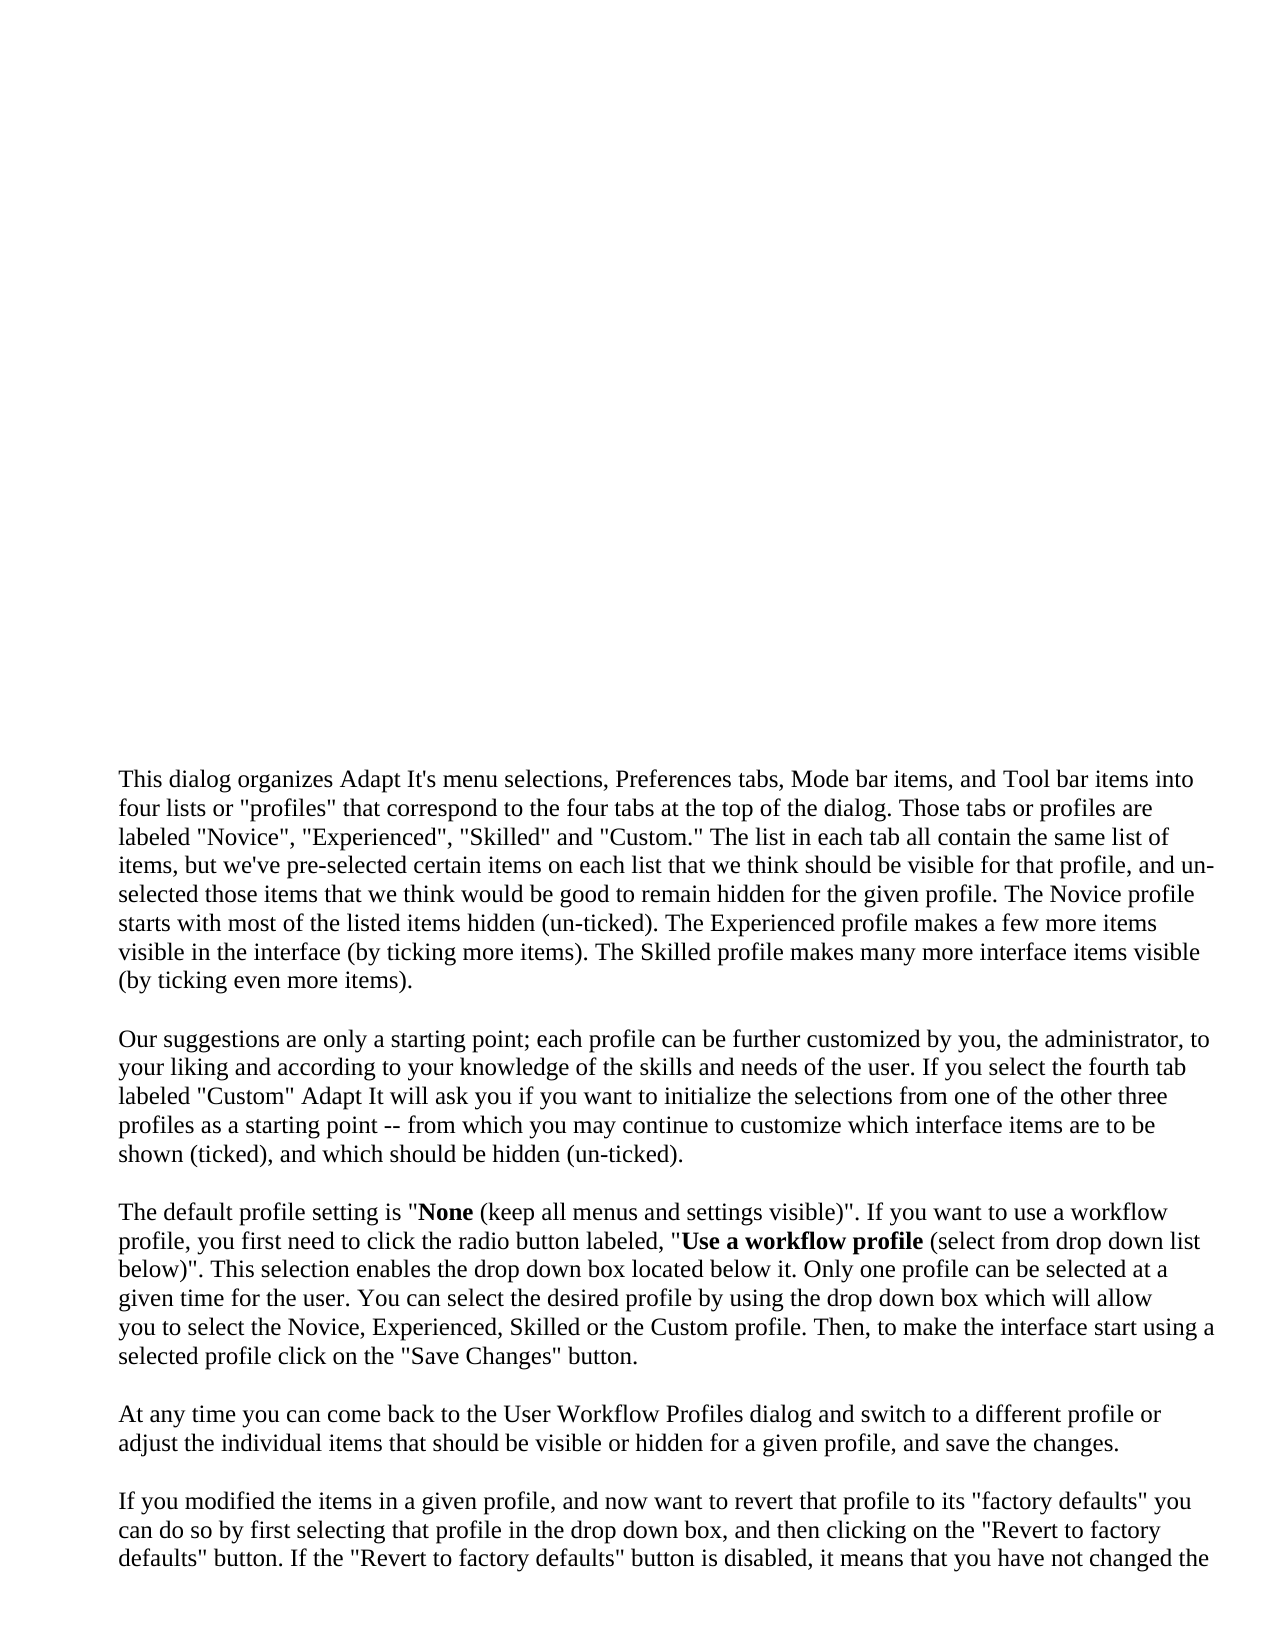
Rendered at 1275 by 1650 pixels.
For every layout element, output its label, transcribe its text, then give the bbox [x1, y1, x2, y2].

text Our suggestions are only a starting point; each profile can be further customized by you, the administrator, to your liking and according to your knowledge of the skills and needs of the user. If you select the fourth tab labeled "Custom" Adapt It will ask you if you want to initialize the selections from one of the other three profiles as a starting point -- from which you may continue to customize which interface items are to be shown (ticked), and which should be hidden (un-ticked). [118, 1024, 1216, 1167]
text The default profile setting is "None (keep all menus and settings visible)". If you want to use a workflow profile, you first need to click the radio button labeled, "Use a workflow profile (select from drop down list below)". This selection enables the drop down box located below it. Only one profile can be selected at a given time for the user. You can select the desired profile by using the drop down box which will allow you to select the Novice, Experienced, Skilled or the Custom profile. Then, to make the interface start using a selected profile click on the "Save Changes" button. [118, 1197, 1216, 1369]
text If you modified the items in a given profile, and now want to revert that profile to its "factory defaults" you can do so by first selecting that profile in the drop down box, and then clicking on the "Revert to factory defaults" button. If the "Revert to factory defaults" button is disabled, it means that you have not changed the [118, 1486, 1216, 1572]
text At any time you can come back to the User Workflow Profiles dialog and switch to a different profile or adjust the individual items that should be visible or hidden for a given profile, and save the changes. [118, 1399, 1216, 1456]
text This dialog organizes Adapt It's menu selections, Preferences tabs, Mode bar items, and Tool bar items into four lists or "profiles" that correspond to the four tabs at the top of the dialog. Those tabs or profiles are labeled "Novice", "Experienced", "Skilled" and "Custom." The list in each tab all contain the same list of items, but we've pre-selected certain items on each list that we think should be visible for that profile, and un-selected those items that we think would be good to remain hidden for the given profile. The Novice profile starts with most of the listed items hidden (un-ticked). The Experienced profile makes a few more items visible in the interface (by ticking more items). The Skilled profile makes many more interface items visible (by ticking even more items). [118, 764, 1216, 994]
